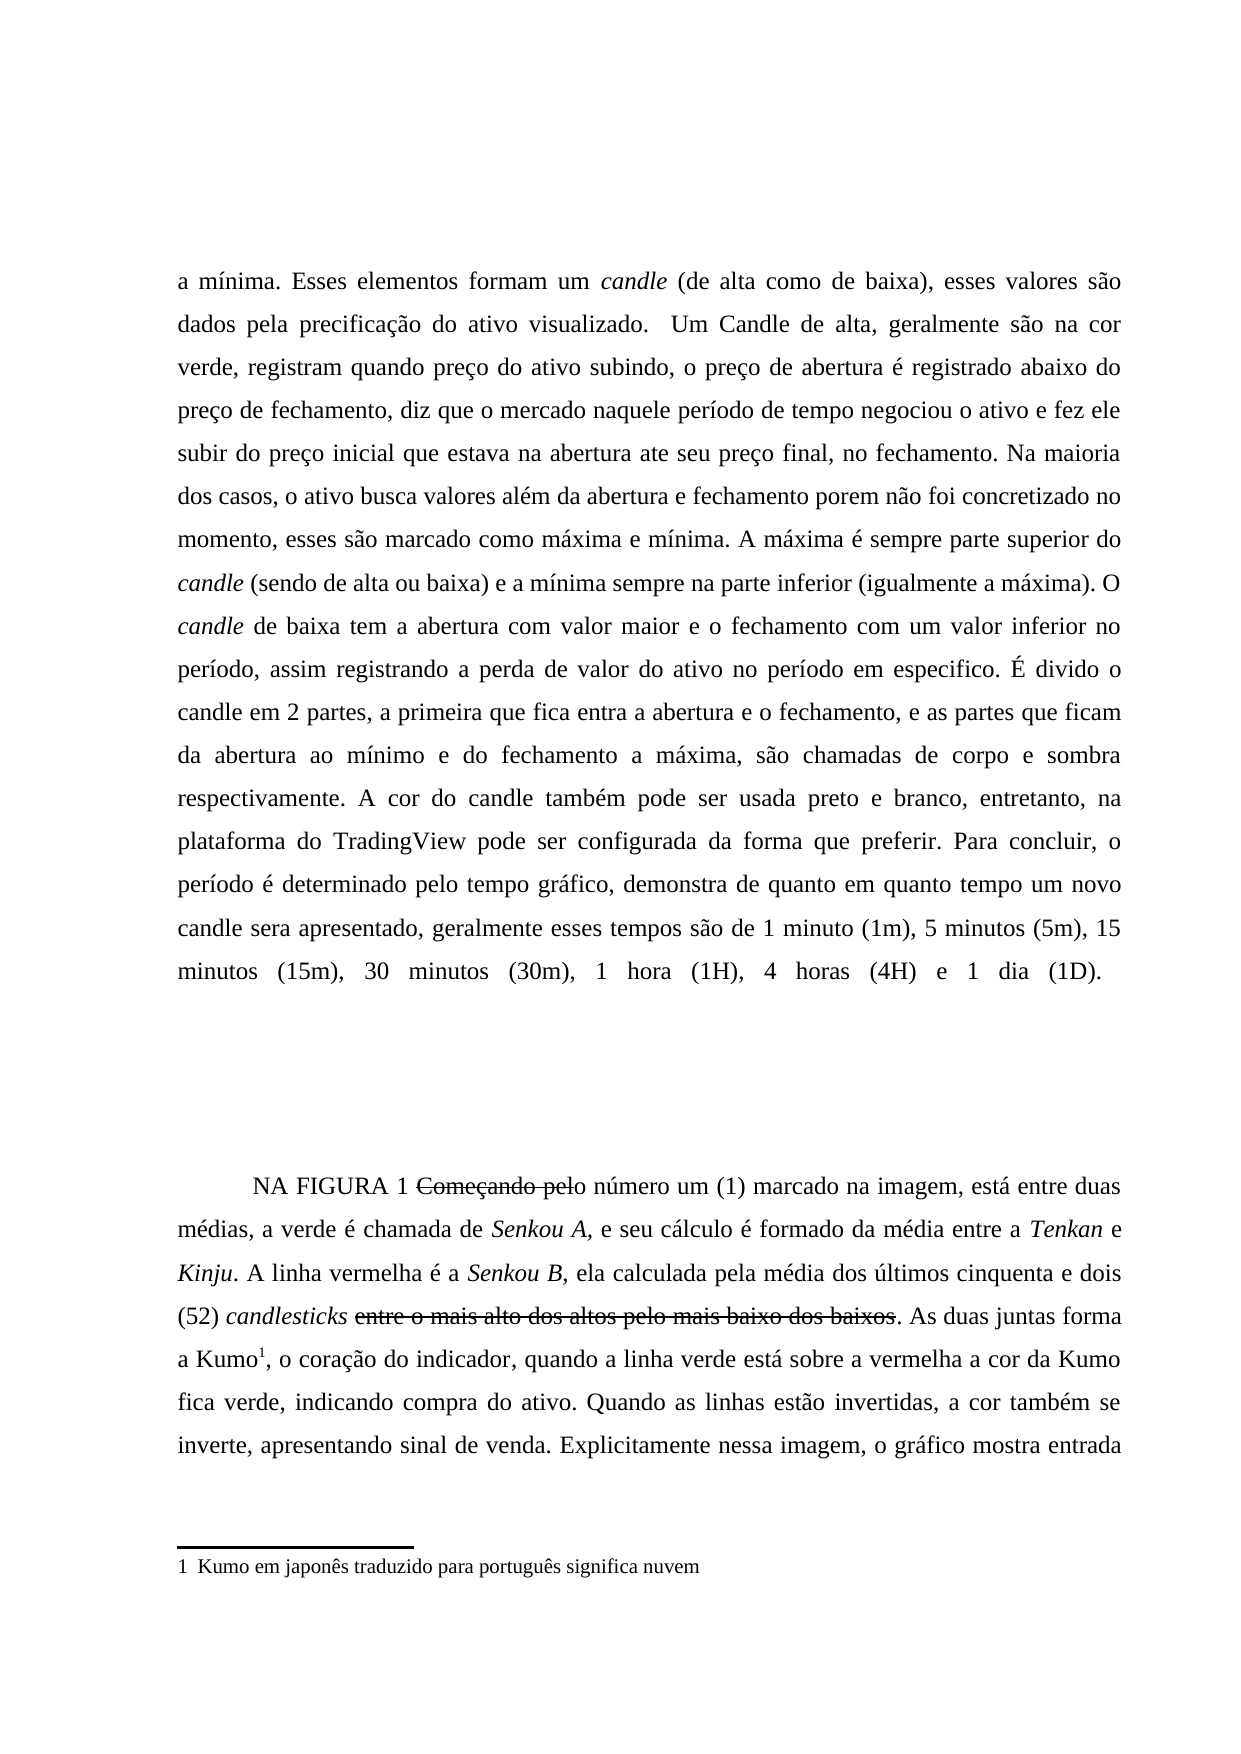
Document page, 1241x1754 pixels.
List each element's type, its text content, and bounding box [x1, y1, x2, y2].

text Kumo em japonês traduzido para português significa nuvem [177, 1553, 1122, 1578]
text a mínima. Esses elementos formam um candle (de alta como de baixa), esses valores são dados pela precificação do ativo visualizado. Um Candle de alta, geralmente são na cor verde, registram quando preço do ativo subindo, o preço de abertura é registrado abaixo do preço de fechamento, diz que o mercado naquele período de tempo negociou o ativo e fez ele subir do preço inicial que estava na abertura ate seu preço final, no fechamento. Na maioria dos casos, o ativo busca valores além da abertura e fechamento porem não foi concretizado no momento, esses são marcado como máxima e mínima. A máxima é sempre parte superior do candle (sendo de alta ou baixa) e a mínima sempre na parte inferior (igualmente a máxima). O candle de baixa tem a abertura com valor maior e o fechamento com um valor inferior no período, assim registrando a perda de valor do ativo no período em especifico. É divido o candle em 2 partes, a primeira que fica entra a abertura e o fechamento, e as partes que ficam da abertura ao mínimo e do fechamento a máxima, são chamadas de corpo e sombra respectivamente. A cor do candle também pode ser usada preto e branco, entretanto, na plataforma do TradingView pode ser configurada da forma que preferir. Para concluir, o período é determinado pelo tempo gráfico, demonstra de quanto em quanto tempo um novo candle sera apresentado, geralmente esses tempos são de 1 minuto (1m), 5 minutos (5m), 15 minutos (15m), 30 minutos (30m), 1 hora (1H), 4 horas (4H) e 1 dia (1D). [177, 266, 1122, 1028]
text NA FIGURA 1 Começando pelo número um (1) marcado na imagem, está entre duas médias, a verde é chamada de Senkou A, e seu cálculo é formado da média entre a Tenkan e Kinju. A linha vermelha é a Senkou B, ela calculada pela média dos últimos cinquenta e dois (52) candlesticks entre o mais alto dos altos pelo mais baixo dos baixos. As duas juntas forma a Kumo, o coração do indicador, quando a linha verde está sobre a vermelha a cor da Kumo fica verde, indicando compra do ativo. Quando as linhas estão invertidas, a cor também se inverte, apresentando sinal de venda. Explicitamente nessa imagem, o gráfico mostra entrada [177, 1171, 1122, 1459]
